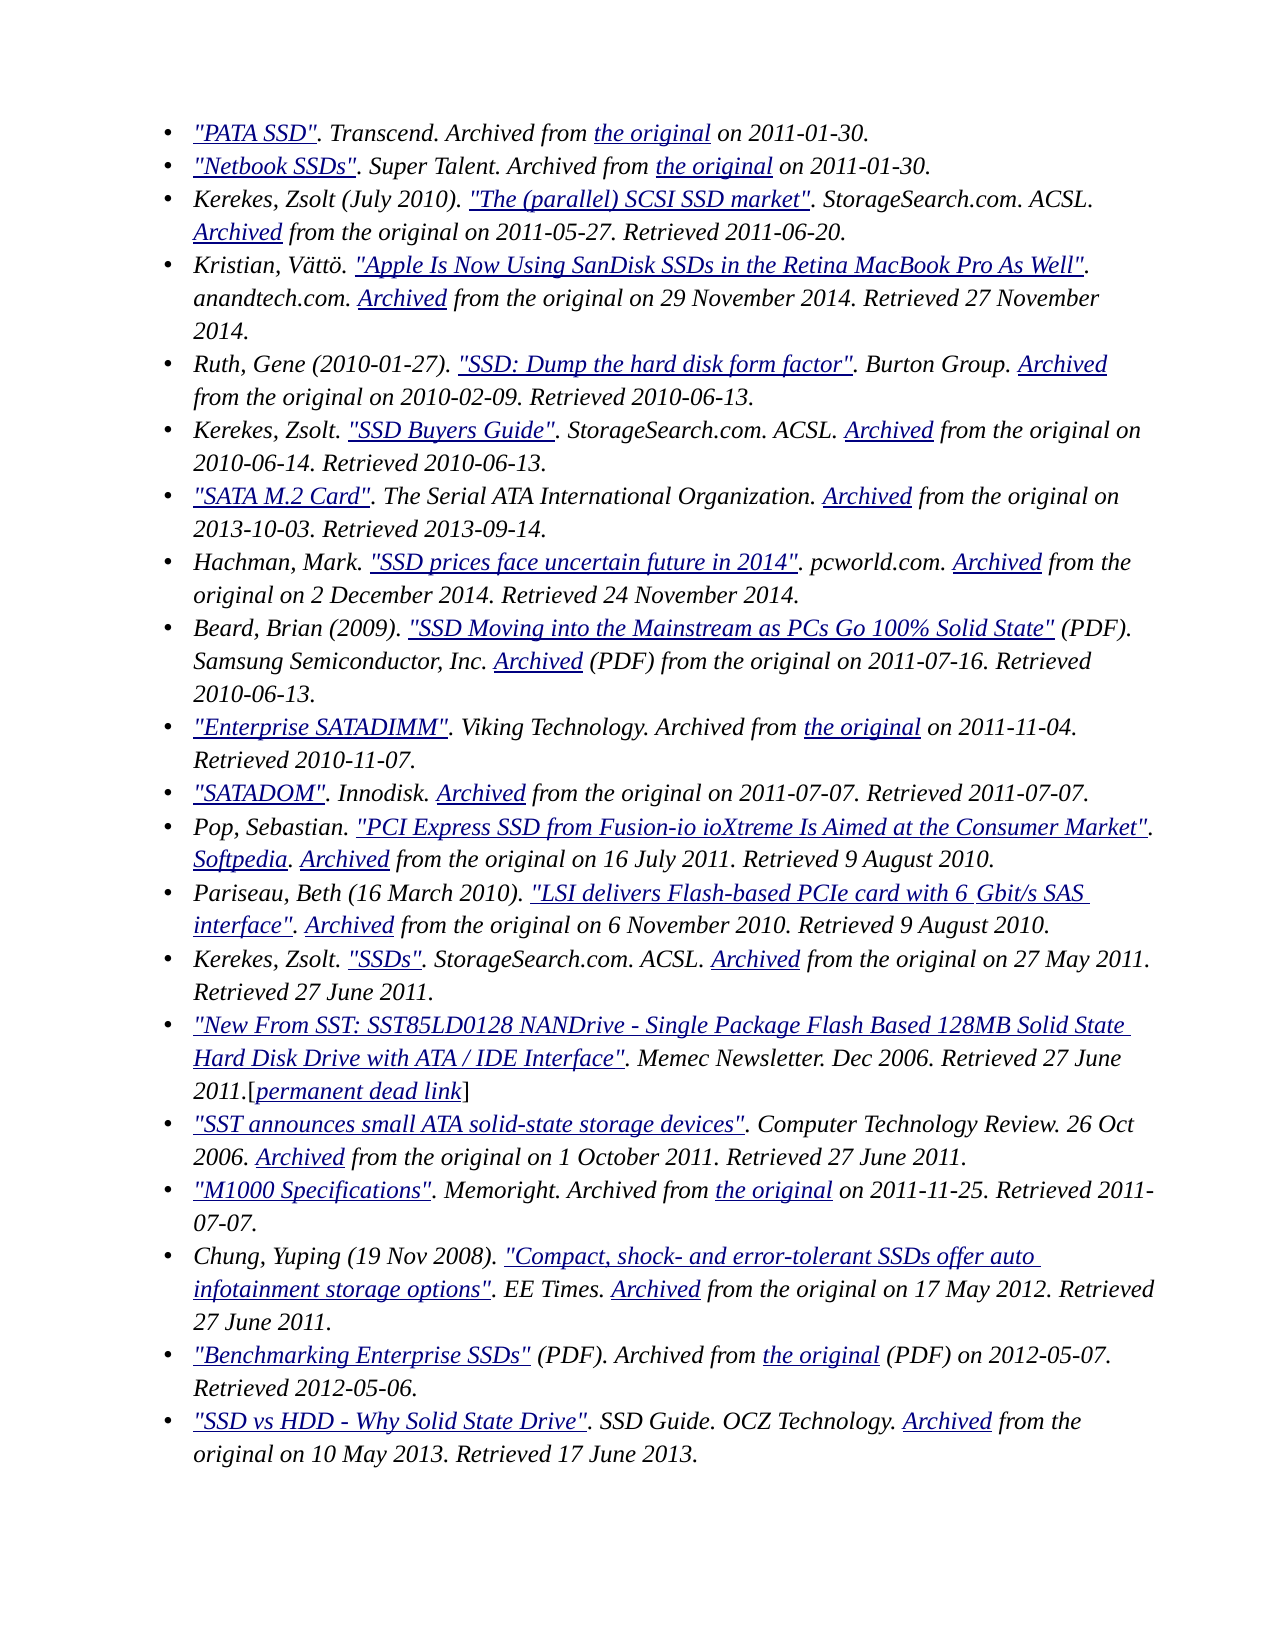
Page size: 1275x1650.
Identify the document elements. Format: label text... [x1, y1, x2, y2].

list Kristian, Vättö. "Apple Is Now Using SanDisk SSDs in the Retina MacBook Pro As Well". anandtech.com. Archived from the original on 29 November 2014. Retrieved 27 November 2014. [164, 250, 1157, 345]
list Chung, Yuping (19 Nov 2008). "Compact, shock- and error-tolerant SSDs offer auto infotainment storage options". EE Times. Archived from the original on 17 May 2012. Retrieved 27 June 2011. [164, 1241, 1157, 1336]
list "Netbook SSDs". Super Talent. Archived from the original on 2011-01-30. [164, 151, 1157, 180]
list "Benchmarking Enterprise SSDs" (PDF). Archived from the original (PDF) on 2012-05-07. Retrieved 2012-05-06. [164, 1340, 1157, 1402]
list "New From SST: SST85LD0128 NANDrive - Single Package Flash Based 128MB Solid State Hard Disk Drive with ATA / IDE Interface". Memec Newsletter. Dec 2006. Retrieved 27 June 2011.[permanent dead link] [164, 1010, 1157, 1104]
list "SATADOM". Innodisk. Archived from the original on 2011-07-07. Retrieved 2011-07-07. [164, 778, 1157, 807]
list "Enterprise SATADIMM". Viking Technology. Archived from the original on 2011-11-04. Retrieved 2010-11-07. [164, 712, 1157, 774]
list "M1000 Specifications". Memoright. Archived from the original on 2011-11-25. Retrieved 2011-07-07. [164, 1175, 1157, 1237]
list Kerekes, Zsolt (July 2010). "The (parallel) SCSI SSD market". StorageSearch.com. ACSL. Archived from the original on 2011-05-27. Retrieved 2011-06-20. [164, 184, 1157, 246]
list Hachman, Mark. "SSD prices face uncertain future in 2014". pcworld.com. Archived from the original on 2 December 2014. Retrieved 24 November 2014. [164, 547, 1157, 609]
list Pariseau, Beth (16 March 2010). "LSI delivers Flash-based PCIe card with 6 Gbit/s SAS interface". Archived from the original on 6 November 2010. Retrieved 9 August 2010. [164, 878, 1157, 939]
list Ruth, Gene (2010-01-27). "SSD: Dump the hard disk form factor". Burton Group. Archived from the original on 2010-02-09. Retrieved 2010-06-13. [164, 349, 1157, 411]
list Kerekes, Zsolt. "SSD Buyers Guide". StorageSearch.com. ACSL. Archived from the original on 2010-06-14. Retrieved 2010-06-13. [164, 415, 1157, 477]
list "SSD vs HDD - Why Solid State Drive". SSD Guide. OCZ Technology. Archived from the original on 10 May 2013. Retrieved 17 June 2013. [164, 1406, 1157, 1468]
list "PATA SSD". Transcend. Archived from the original on 2011-01-30. [164, 118, 1157, 147]
list "SST announces small ATA solid-state storage devices". Computer Technology Review. 26 Oct 2006. Archived from the original on 1 October 2011. Retrieved 27 June 2011. [164, 1109, 1157, 1171]
list Kerekes, Zsolt. "SSDs". StorageSearch.com. ACSL. Archived from the original on 27 May 2011. Retrieved 27 June 2011. [164, 944, 1157, 1005]
list Pop, Sebastian. "PCI Express SSD from Fusion-io ioXtreme Is Aimed at the Consumer Market". Softpedia. Archived from the original on 16 July 2011. Retrieved 9 August 2010. [164, 812, 1157, 873]
list "SATA M.2 Card". The Serial ATA International Organization. Archived from the original on 2013-10-03. Retrieved 2013-09-14. [164, 481, 1157, 543]
list Beard, Brian (2009). "SSD Moving into the Mainstream as PCs Go 100% Solid State" (PDF). Samsung Semiconductor, Inc. Archived (PDF) from the original on 2011-07-16. Retrieved 2010-06-13. [164, 613, 1157, 708]
